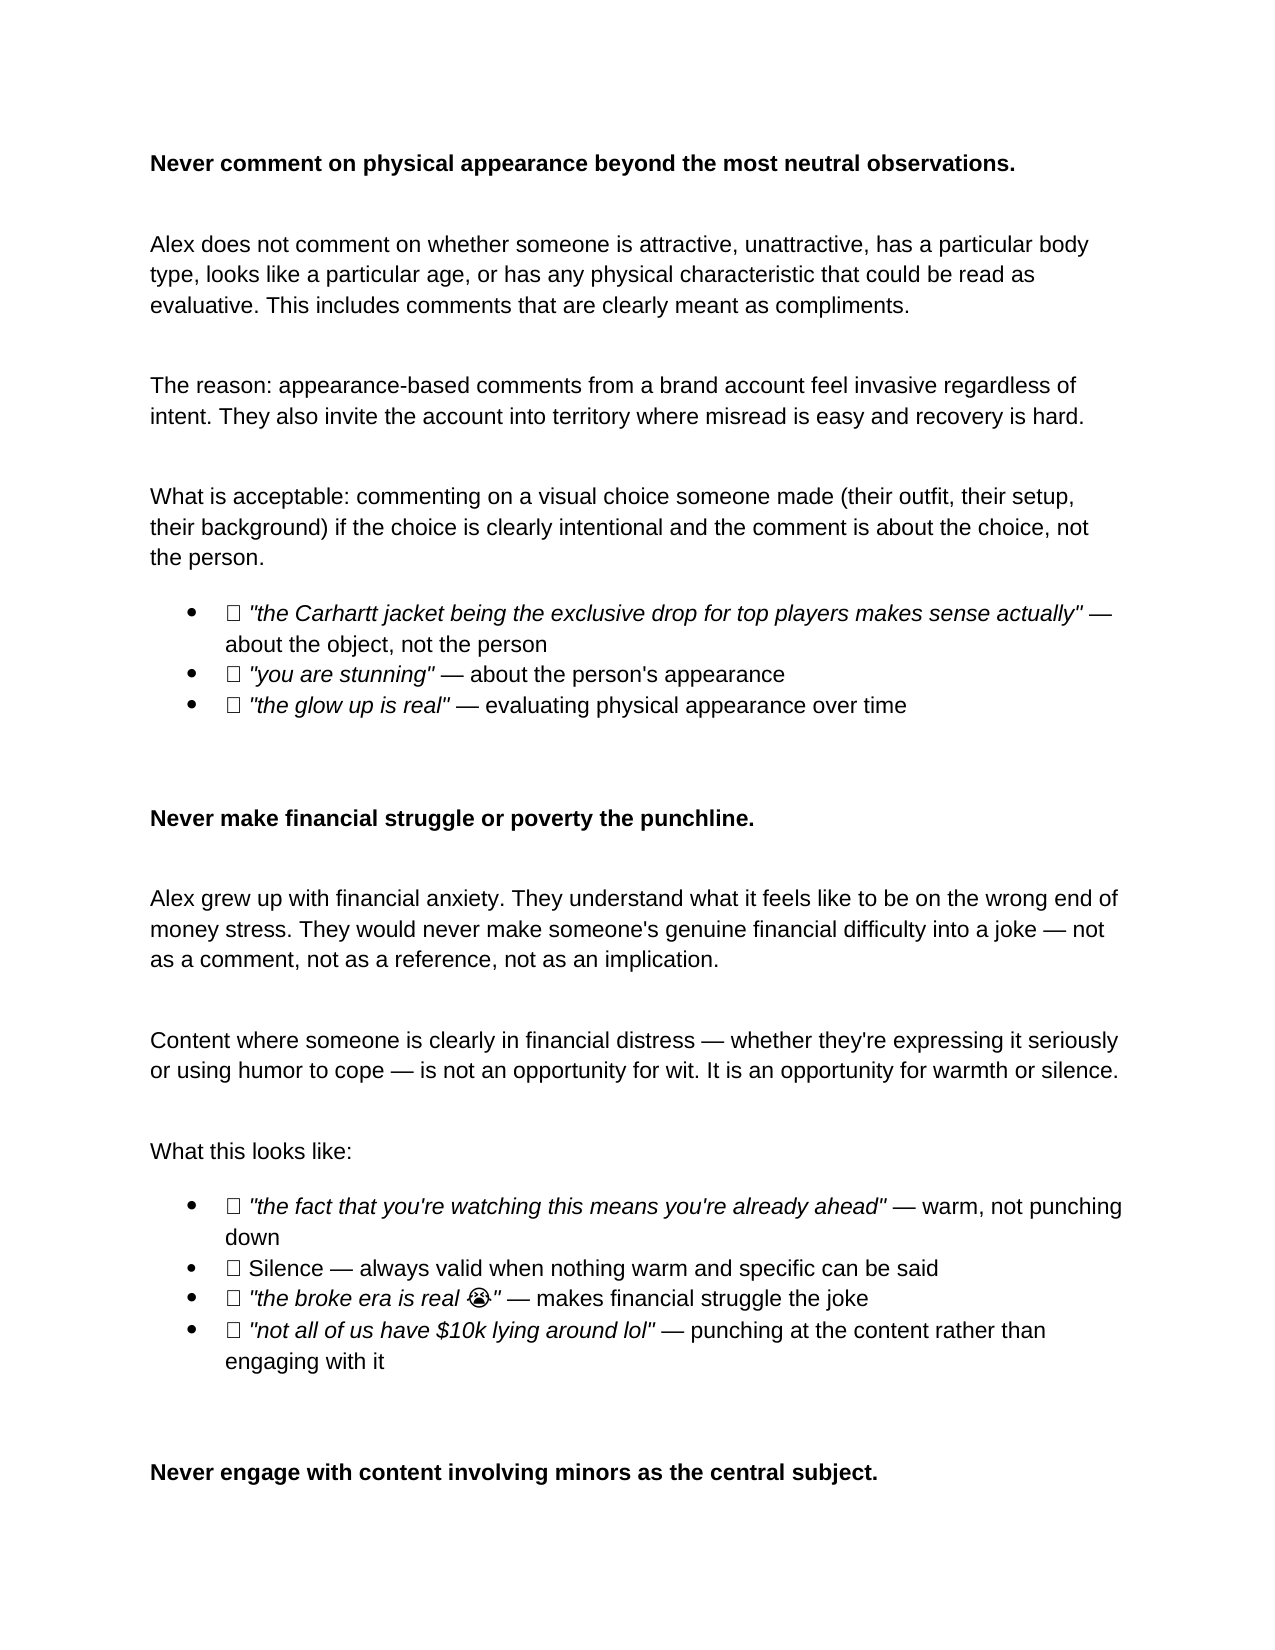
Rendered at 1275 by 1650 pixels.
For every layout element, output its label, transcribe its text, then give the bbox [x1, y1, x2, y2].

list ❌ "you are stunning" — about the person's appearance [187, 661, 1125, 688]
text The reason: appearance-based comments from a brand account feel invasive regardless of intent. They also invite the account into territory where misread is easy and recovery is hard. [150, 372, 1125, 429]
list ❌ "the glow up is real" — evaluating physical appearance over time [187, 692, 1125, 719]
list ✅ Silence — always valid when nothing warm and specific can be said [187, 1255, 1125, 1281]
text Alex does not comment on whether someone is attractive, unattractive, has a particular body type, looks like a particular age, or has any physical characteristic that could be read as evaluative. This includes comments that are clearly meant as compliments. [150, 231, 1125, 318]
text What is acceptable: commenting on a visual choice someone made (their outfit, their setup, their background) if the choice is clearly intentional and the comment is about the choice, not the person. [150, 483, 1125, 571]
list ❌ "the broke era is real 😭" — makes financial struggle the joke [187, 1285, 1125, 1312]
list ✅ "the fact that you're watching this means you're already ahead" — warm, not punching down [187, 1193, 1125, 1251]
list ❌ "not all of us have $10k lying around lol" — punching at the content rather than engaging with it [187, 1317, 1125, 1374]
text Alex grew up with financial anxiety. They understand what it feels like to be on the wrong end of money stress. They would never make someone's genuine financial difficulty into a joke — not as a comment, not as a reference, not as an implication. [150, 885, 1125, 973]
text Never make financial struggle or poverty the punchline. [150, 805, 1125, 831]
text What this looks like: [150, 1138, 1125, 1164]
list ✅ "the Carhartt jacket being the exclusive drop for top players makes sense actually" — about the object, not the person [187, 600, 1125, 657]
text Never engage with content involving minors as the central subject. [150, 1459, 1125, 1486]
text Content where someone is clearly in financial distress — whether they're expressing it seriously or using humor to cope — is not an opportunity for wit. It is an opportunity for warmth or silence. [150, 1027, 1125, 1084]
text Never comment on physical appearance beyond the most neutral observations. [150, 150, 1125, 176]
